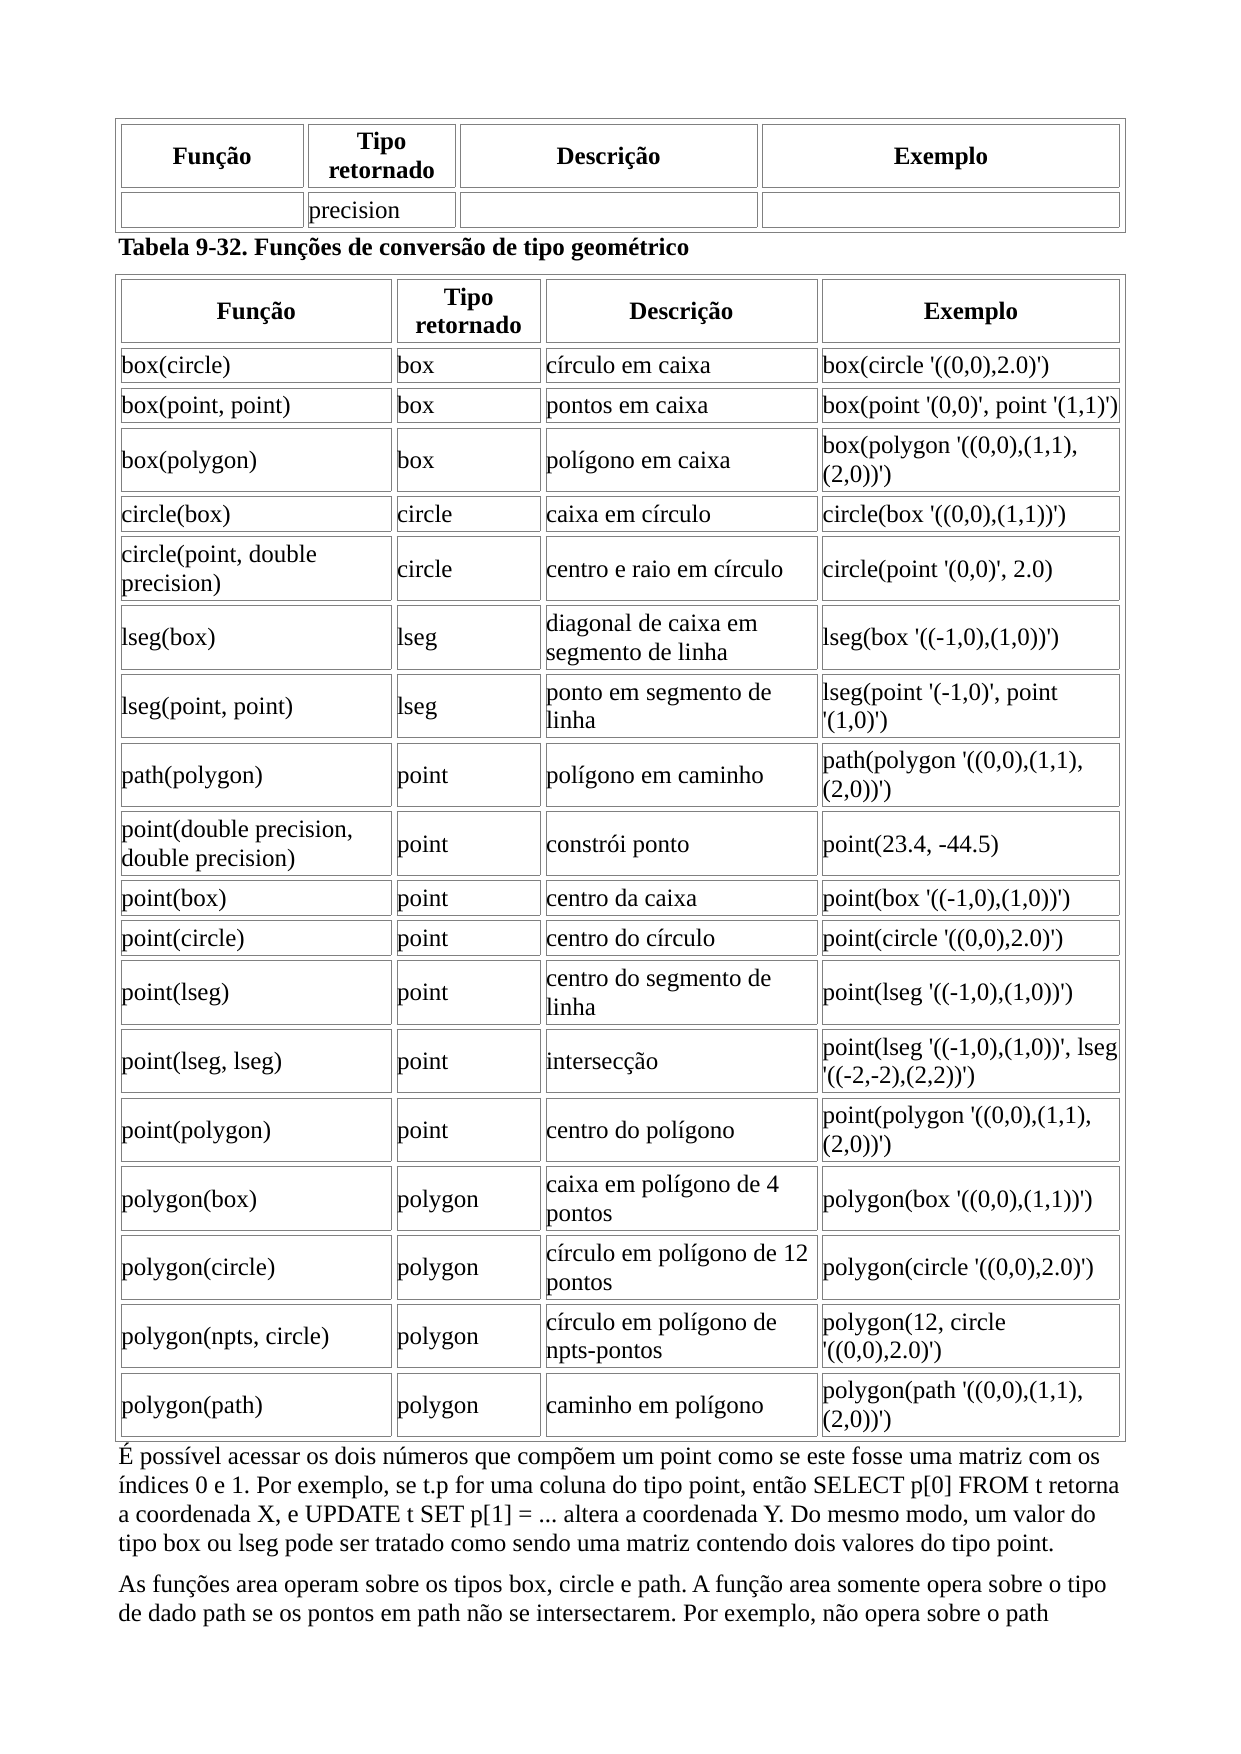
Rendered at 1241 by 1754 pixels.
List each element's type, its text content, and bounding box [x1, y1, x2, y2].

table_cell point(circle) [118, 915, 394, 955]
table_cell polygon(box '((0,0),(1,1))') [820, 1161, 1122, 1230]
table_cell point(polygon) [118, 1092, 394, 1161]
table_cell pontos em caixa [543, 382, 819, 422]
table_cell point [394, 955, 543, 1023]
table_cell precision [305, 187, 457, 227]
table_cell box [394, 422, 543, 491]
table_cell lseg(point, point) [118, 669, 394, 737]
table_cell círculo em polígono de 12 pontos [543, 1230, 819, 1298]
table_cell point [394, 875, 543, 915]
table_cell point(lseg '((-1,0),(1,0))') [820, 955, 1122, 1023]
table_cell polygon(npts, circle) [118, 1299, 394, 1367]
table_cell point(lseg) [118, 955, 394, 1023]
table_cell ponto em segmento de linha [543, 669, 819, 737]
table_cell intersecção [543, 1024, 819, 1092]
table_cell polygon(path '((0,0),(1,1),(2,0))') [820, 1367, 1122, 1436]
text É possível acessar os dois números que compõem um point como se este fosse uma matriz com os índices 0 e 1. Por exemplo, se t.p for uma coluna do tipo point, então SELECT p[0] FROM t retorna a coordenada X, e UPDATE t SET p[1] = ... altera a coordenada Y. Do mesmo modo, um valor do tipo box ou lseg pode ser tratado como sendo uma matriz contendo dois valores do tipo point. [118, 1442, 1122, 1556]
table_header Descrição [543, 275, 819, 342]
table_cell lseg(box '((-1,0),(1,0))') [820, 600, 1122, 668]
table_cell box [394, 342, 543, 382]
table_cell caminho em polígono [543, 1367, 819, 1436]
table_cell point(box) [118, 875, 394, 915]
table_cell centro do segmento de linha [543, 955, 819, 1023]
table_cell point(lseg, lseg) [118, 1024, 394, 1092]
table_header Função [118, 119, 305, 187]
text As funções area operam sobre os tipos box, circle e path. A função area somente opera sobre o tipo de dado path se os pontos em path não se intersectarem. Por exemplo, não opera sobre o path [118, 1569, 1122, 1626]
table_cell centro e raio em círculo [543, 531, 819, 600]
table_cell point [394, 737, 543, 806]
table_cell centro da caixa [543, 875, 819, 915]
table_cell lseg [394, 600, 543, 668]
table_cell polygon(circle '((0,0),2.0)') [820, 1230, 1122, 1298]
table_cell polygon(path) [118, 1367, 394, 1436]
table_cell polygon [394, 1161, 543, 1230]
table_cell círculo em caixa [543, 342, 819, 382]
table_cell lseg(point '(-1,0)', point '(1,0)') [820, 669, 1122, 737]
table_cell caixa em círculo [543, 491, 819, 531]
table_cell [118, 187, 305, 227]
table_cell polygon [394, 1230, 543, 1298]
table_cell diagonal de caixa em segmento de linha [543, 600, 819, 668]
table_cell circle [394, 531, 543, 600]
table_cell point(circle '((0,0),2.0)') [820, 915, 1122, 955]
table_cell centro do círculo [543, 915, 819, 955]
table_header Função [118, 275, 394, 342]
table_cell box(point '(0,0)', point '(1,1)') [820, 382, 1122, 422]
table_cell circle [394, 491, 543, 531]
table_cell circle(point '(0,0)', 2.0) [820, 531, 1122, 600]
table_cell circle(box) [118, 491, 394, 531]
table_header Descrição [458, 119, 759, 187]
table_cell point [394, 1024, 543, 1092]
table_cell point(box '((-1,0),(1,0))') [820, 875, 1122, 915]
table_cell point(polygon '((0,0),(1,1),(2,0))') [820, 1092, 1122, 1161]
table_header Tipo retornado [305, 119, 457, 187]
table_cell polygon [394, 1299, 543, 1367]
table_cell point(lseg '((-1,0),(1,0))', lseg '((-2,-2),(2,2))') [820, 1024, 1122, 1092]
table_header Exemplo [759, 119, 1122, 187]
table_cell circle(box '((0,0),(1,1))') [820, 491, 1122, 531]
table_cell point [394, 915, 543, 955]
table_cell box(point, point) [118, 382, 394, 422]
table_cell box(circle) [118, 342, 394, 382]
table_cell polígono em caminho [543, 737, 819, 806]
table_cell point [394, 1092, 543, 1161]
table_cell polígono em caixa [543, 422, 819, 491]
table_cell point(23.4, -44.5) [820, 806, 1122, 875]
table_cell point [394, 806, 543, 875]
table_cell path(polygon) [118, 737, 394, 806]
table_cell box [394, 382, 543, 422]
table_cell box(circle '((0,0),2.0)') [820, 342, 1122, 382]
table_header Tipo retornado [394, 275, 543, 342]
table_cell [759, 187, 1122, 227]
table_cell lseg(box) [118, 600, 394, 668]
table_cell caixa em polígono de 4 pontos [543, 1161, 819, 1230]
text Tabela 9-32. Funções de conversão de tipo geométrico [118, 233, 1122, 261]
table_cell lseg [394, 669, 543, 737]
table_cell box(polygon) [118, 422, 394, 491]
table_cell centro do polígono [543, 1092, 819, 1161]
table_cell círculo em polígono de npts-pontos [543, 1299, 819, 1367]
table_cell polygon(box) [118, 1161, 394, 1230]
table_header Exemplo [820, 275, 1122, 342]
table_cell polygon(circle) [118, 1230, 394, 1298]
table_cell polygon(12, circle '((0,0),2.0)') [820, 1299, 1122, 1367]
table_cell circle(point, double precision) [118, 531, 394, 600]
table_cell polygon [394, 1367, 543, 1436]
table_cell [458, 187, 759, 227]
table_cell constrói ponto [543, 806, 819, 875]
table_cell path(polygon '((0,0),(1,1),(2,0))') [820, 737, 1122, 806]
table_cell box(polygon '((0,0),(1,1),(2,0))') [820, 422, 1122, 491]
table_cell point(double precision, double precision) [118, 806, 394, 875]
